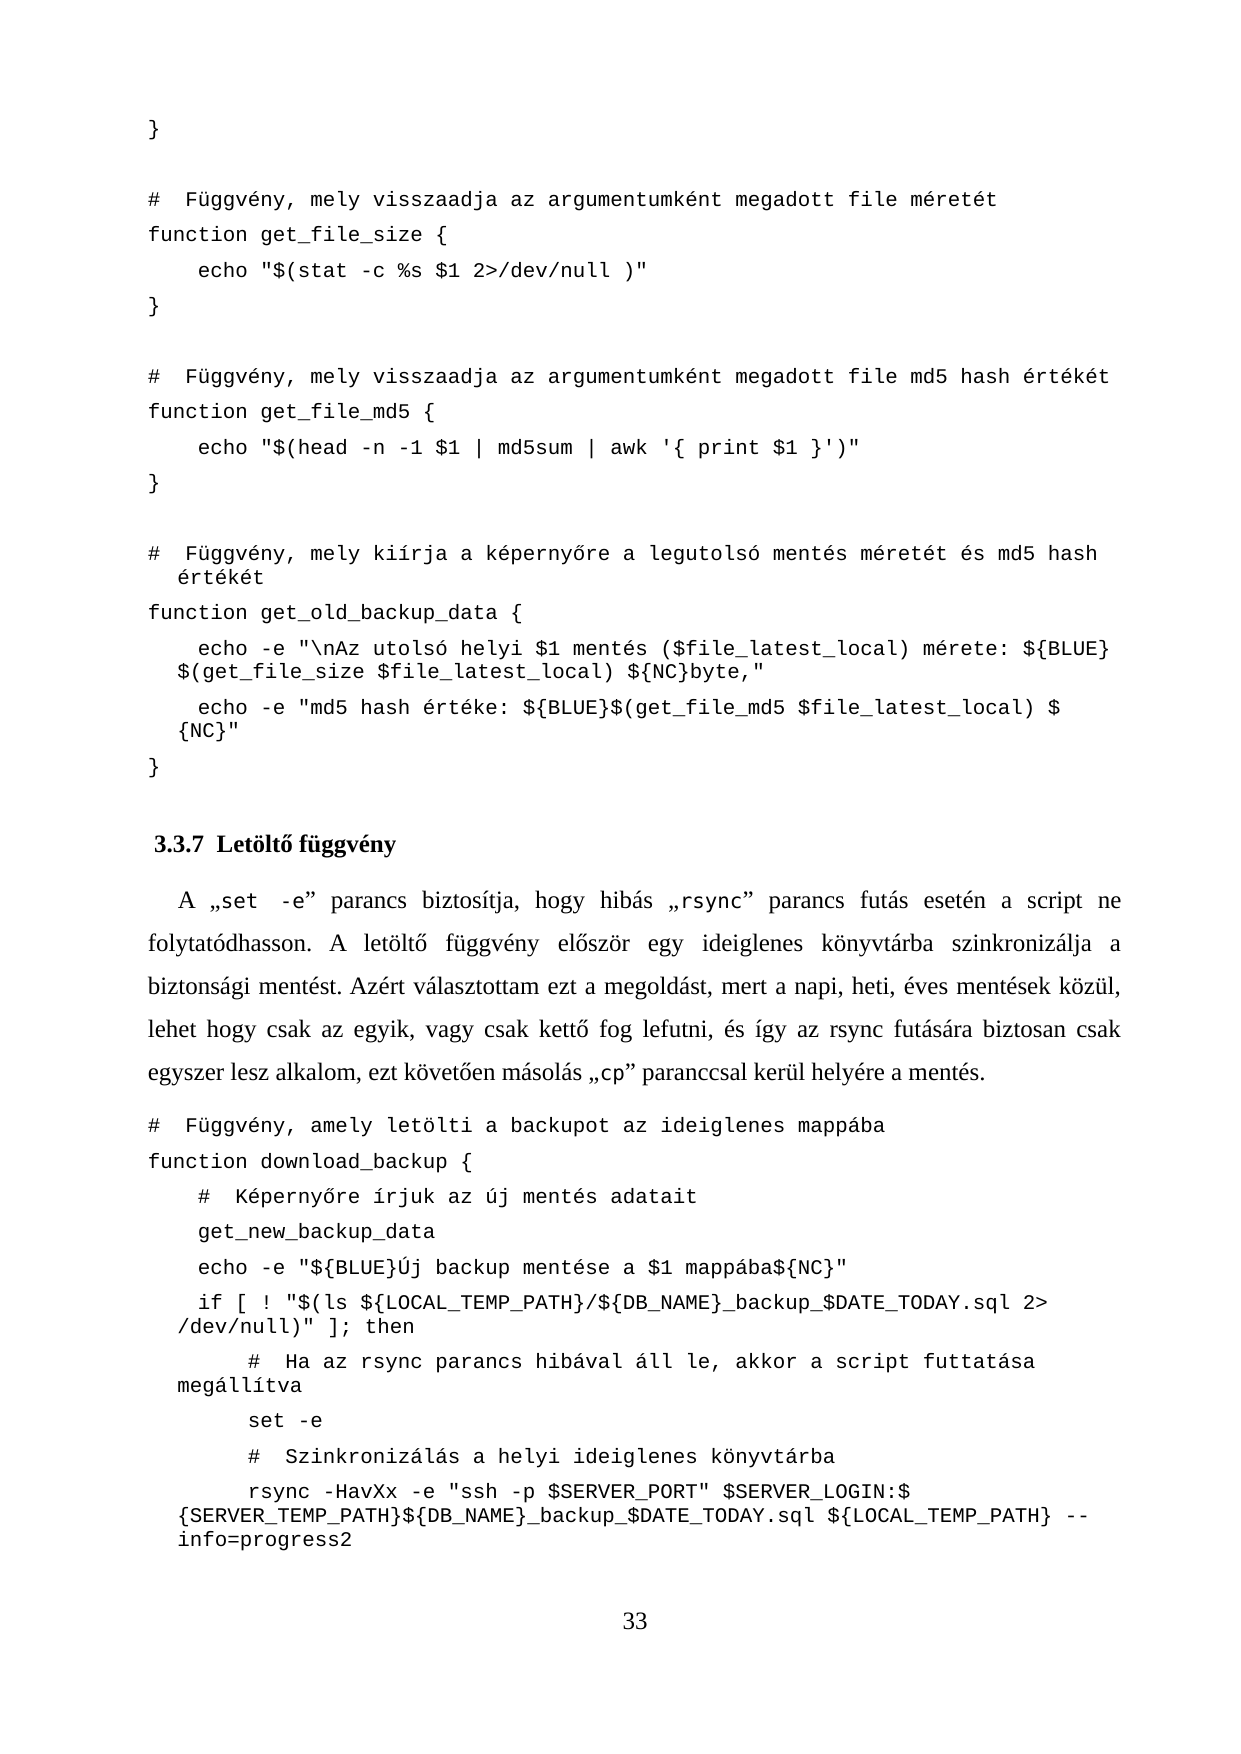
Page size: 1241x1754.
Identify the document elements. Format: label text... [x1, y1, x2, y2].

text echo -e "\nAz utolsó helyi $1 mentés ($file_latest_local) mérete: ${BLUE}$(get_file_size $file_latest_local) ${NC}byte," [148, 638, 1122, 685]
text # Függvény, amely letölti a backupot az ideiglenes mappába [148, 1115, 1122, 1139]
text } [148, 295, 1122, 319]
text # Ha az rsync parancs hibával áll le, akkor a script futtatása megállítva [148, 1351, 1122, 1399]
text # Szinkronizálás a helyi ideiglenes könyvtárba [148, 1446, 1122, 1469]
text if [ ! "$(ls ${LOCAL_TEMP_PATH}/${DB_NAME}_backup_$DATE_TODAY.sql 2> /dev/null)" ]; then [148, 1292, 1122, 1339]
subtitle Letöltő függvény [148, 829, 1122, 858]
text echo -e "md5 hash értéke: ${BLUE}$(get_file_md5 $file_latest_local) ${NC}" [148, 697, 1122, 744]
text function get_file_size { [148, 224, 1122, 248]
text function get_old_backup_data { [148, 602, 1122, 626]
text # Függvény, mely visszaadja az argumentumként megadott file md5 hash értékét [148, 366, 1122, 390]
text A „set -e” parancs biztosítja, hogy hibás „rsync” parancs futás esetén a script ne folytatódhasson. A letöltő függvény először egy ideiglenes könyvtárba szinkronizálja a biztonsági mentést. Azért választottam ezt a megoldást, mert a napi, heti, éves mentések közül, lehet hogy csak az egyik, vagy csak kettő fog lefutni, és így az rsync futására biztosan csak egyszer lesz alkalom, ezt követően másolás „cp” paranccsal kerül helyére a mentés. [148, 885, 1122, 1086]
text echo -e "${BLUE}Új backup mentése a $1 mappába${NC}" [148, 1257, 1122, 1281]
text # Függvény, mely visszaadja az argumentumként megadott file méretét [148, 189, 1122, 213]
text } [148, 118, 1122, 142]
text function get_file_md5 { [148, 401, 1122, 425]
text echo "$(stat -c %s $1 2>/dev/null )" [148, 260, 1122, 283]
text # Képernyőre írjuk az új mentés adatait [148, 1186, 1122, 1210]
text rsync -HavXx -e "ssh -p $SERVER_PORT" $SERVER_LOGIN:${SERVER_TEMP_PATH}${DB_NAME}_backup_$DATE_TODAY.sql ${LOCAL_TEMP_PATH} --info=progress2 [148, 1481, 1122, 1552]
text get_new_backup_data [148, 1221, 1122, 1245]
text function download_backup { [148, 1151, 1122, 1174]
text } [148, 472, 1122, 496]
text set -e [148, 1410, 1122, 1434]
text # Függvény, mely kiírja a képernyőre a legutolsó mentés méretét és md5 hash értékét [148, 543, 1122, 590]
text } [148, 756, 1122, 779]
text echo "$(head -n -1 $1 | md5sum | awk '{ print $1 }')" [148, 437, 1122, 461]
